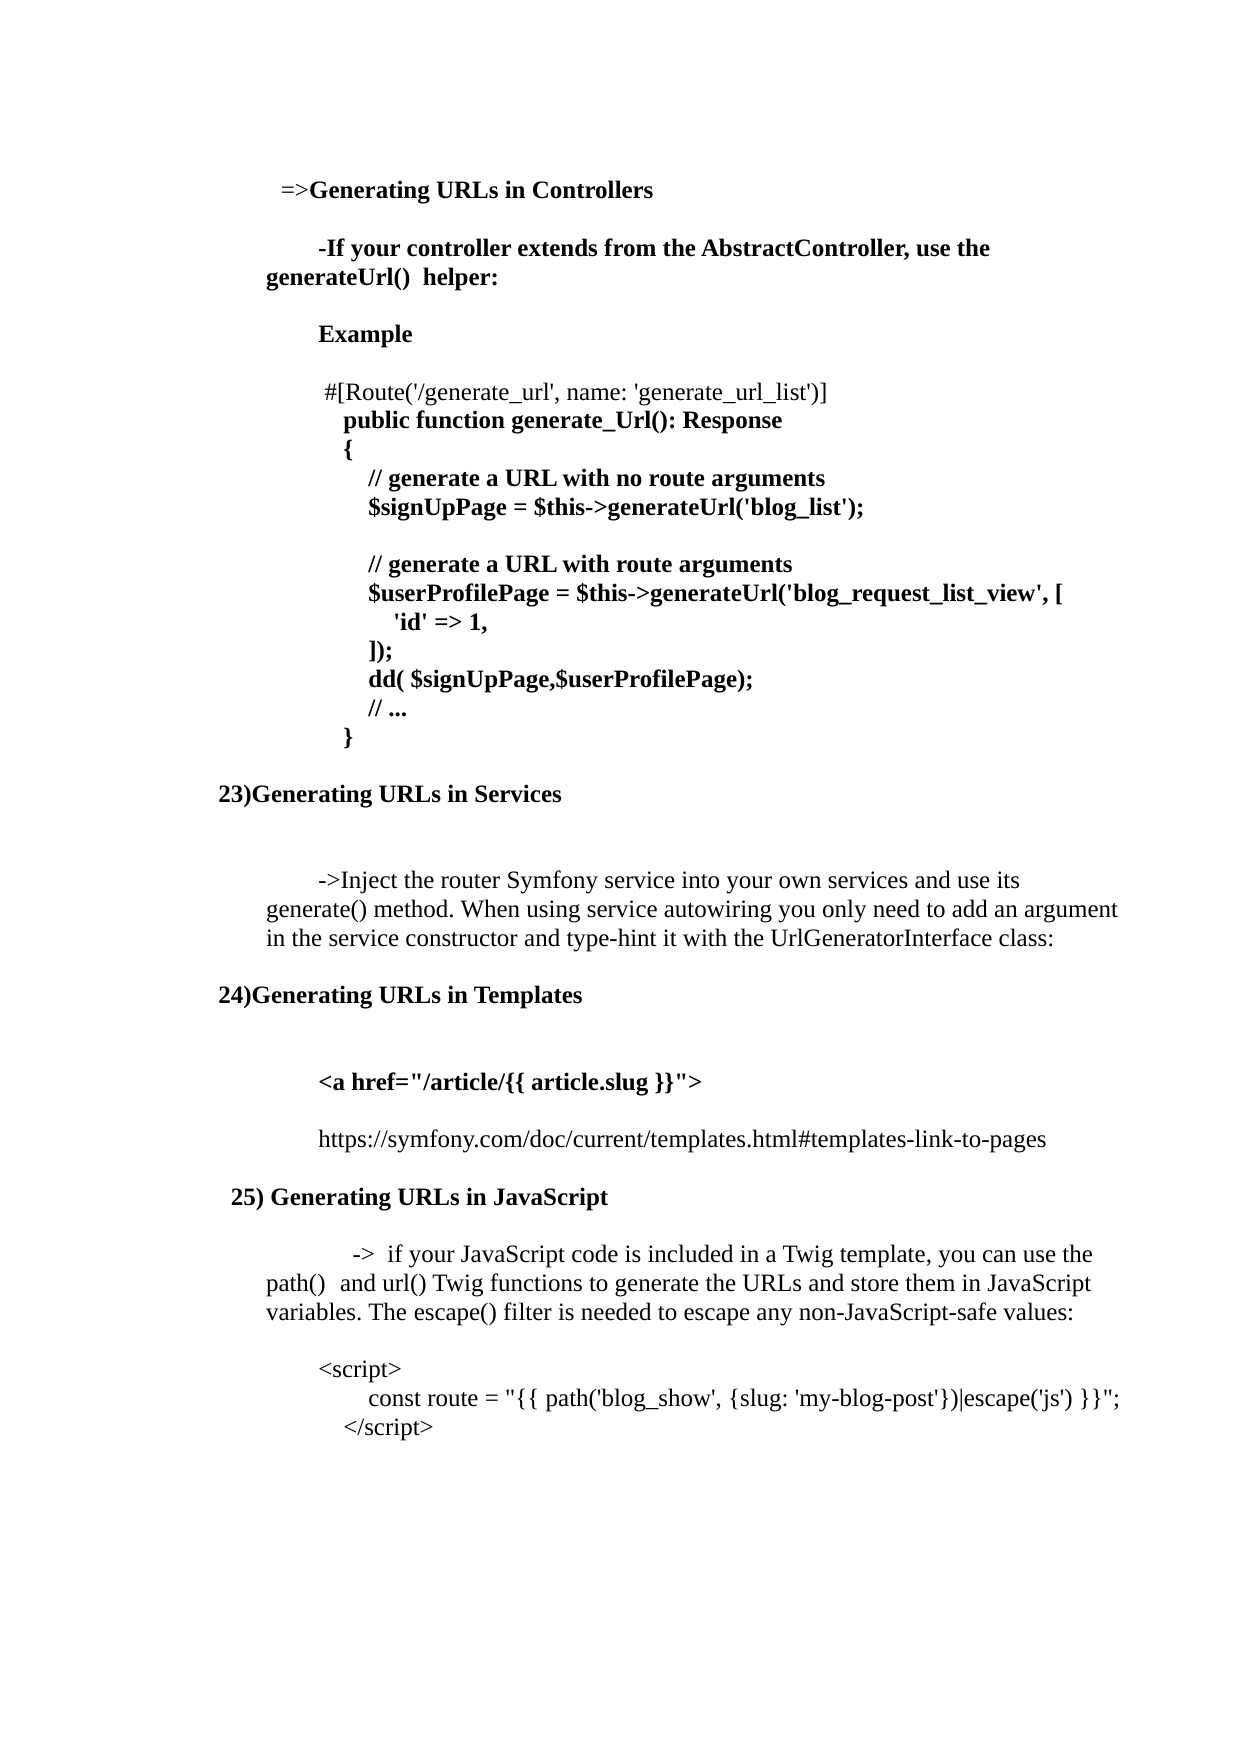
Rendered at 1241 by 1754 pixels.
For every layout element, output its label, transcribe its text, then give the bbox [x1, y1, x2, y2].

text $signUpPage = $this->generateUrl('blog_list'); [118, 492, 1122, 521]
text =>Generating URLs in Controllers [118, 176, 1122, 204]
text const route = "{{ path('blog_show', {slug: 'my-blog-post'})|escape('js') }}"; [118, 1383, 1122, 1412]
text 'id' => 1, [118, 607, 1122, 636]
text // ... [118, 693, 1122, 722]
text https://symfony.com/doc/current/templates.html#templates-link-to-pages [118, 1124, 1122, 1153]
text public function generate_Url(): Response [118, 406, 1122, 434]
text Example [118, 319, 1122, 348]
text { [118, 434, 1122, 463]
text #[Route('/generate_url', name: 'generate_url_list')] [118, 377, 1122, 406]
text <a href="/article/{{ article.slug }}"> [118, 1067, 1122, 1096]
text $userProfilePage = $this->generateUrl('blog_request_list_view', [ [118, 578, 1122, 607]
text <script> [118, 1354, 1122, 1383]
text -> if your JavaScript code is included in a Twig template, you can use the path() and url() Twig functions to generate the URLs and store them in JavaScript variables. The escape() filter is needed to escape any non-JavaScript-safe values: [118, 1239, 1122, 1326]
text 25) Generating URLs in JavaScript [118, 1182, 1122, 1211]
text // generate a URL with no route arguments [118, 463, 1122, 492]
text ->Inject the router Symfony service into your own services and use its generate() method. When using service autowiring you only need to add an argument in the service constructor and type-hint it with the UrlGeneratorInterface class: [118, 866, 1122, 952]
text 24)Generating URLs in Templates [118, 981, 1122, 1009]
text -If your controller extends from the AbstractController, use the generateUrl() helper: [118, 233, 1122, 291]
text dd( $signUpPage,$userProfilePage); [118, 664, 1122, 693]
text </script> [118, 1412, 1122, 1441]
text } [118, 722, 1122, 751]
text // generate a URL with route arguments [118, 549, 1122, 578]
text 23)Generating URLs in Services [118, 779, 1122, 808]
text ]); [118, 636, 1122, 664]
